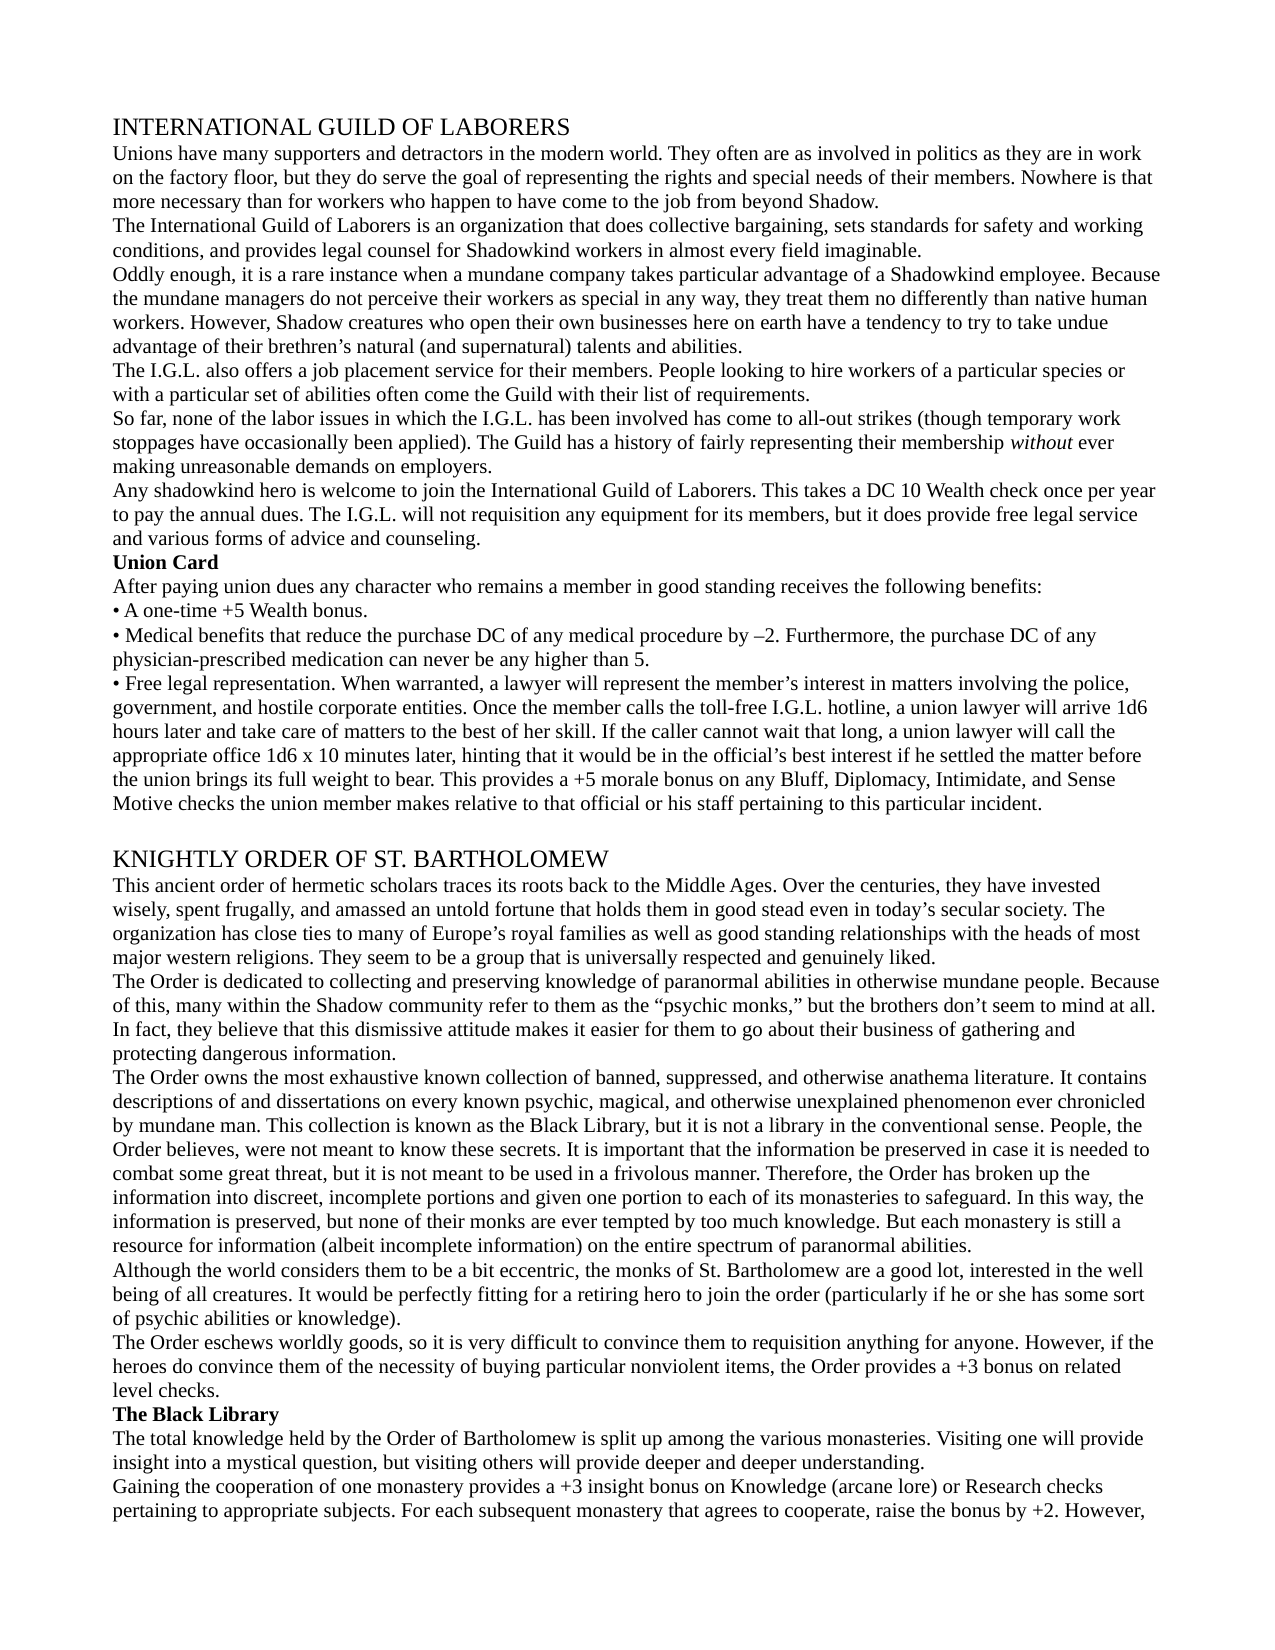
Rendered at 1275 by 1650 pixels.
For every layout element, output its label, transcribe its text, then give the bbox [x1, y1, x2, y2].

text The total knowledge held by the Order of Bartholomew is split up among the various monasteries. Visiting one will provide insight into a mystical question, but visiting others will provide deeper and deeper understanding. [112, 1426, 1162, 1474]
text The Order is dedicated to collecting and preserving knowledge of paranormal abilities in otherwise mundane people. Because of this, many within the Shadow community refer to them as the “psychic monks,” but the brothers don’t seem to mind at all. In fact, they believe that this dismissive attitude makes it easier for them to go about their business of gathering and protecting dangerous information. [112, 969, 1162, 1065]
subtitle KNIGHTLY ORDER OF ST. BARTHOLOMEW [112, 844, 1162, 872]
text After paying union dues any character who remains a member in good standing receives the following benefits: [112, 574, 1162, 598]
text The Order eschews worldly goods, so it is very difficult to convince them to requisition anything for anyone. However, if the heroes do convince them of the necessity of buying particular nonviolent items, the Order provides a +3 bonus on related level checks. [112, 1330, 1162, 1402]
text Gaining the cooperation of one monastery provides a +3 insight bonus on Knowledge (arcane lore) or Research checks pertaining to appropriate subjects. For each subsequent monastery that agrees to cooperate, raise the bonus by +2. However, [112, 1474, 1162, 1522]
text This ancient order of hermetic scholars traces its roots back to the Middle Ages. Over the centuries, they have invested wisely, spent frugally, and amassed an untold fortune that holds them in good stead even in today’s secular society. The organization has close ties to many of Europe’s royal families as well as good standing relationships with the heads of most major western religions. They seem to be a group that is universally respected and genuinely liked. [112, 872, 1162, 969]
subtitle INTERNATIONAL GUILD OF LABORERS [112, 112, 1162, 141]
text So far, none of the labor issues in which the I.G.L. has been involved has come to all-out strikes (though temporary work stoppages have occasionally been applied). The Guild has a history of fairly representing their membership without ever making unreasonable demands on employers. [112, 406, 1162, 478]
text The Order owns the most exhaustive known collection of banned, suppressed, and otherwise anathema literature. It contains descriptions of and dissertations on every known psychic, magical, and otherwise unexplained phenomenon ever chronicled by mundane man. This collection is known as the Black Library, but it is not a library in the conventional sense. People, the Order believes, were not meant to know these secrets. It is important that the information be preserved in case it is needed to combat some great threat, but it is not meant to be used in a frivolous manner. Therefore, the Order has broken up the information into discreet, incomplete portions and given one portion to each of its monasteries to safeguard. In this way, the information is preserved, but none of their monks are ever tempted by too much knowledge. But each monastery is still a resource for information (albeit incomplete information) on the entire spectrum of paranormal abilities. [112, 1065, 1162, 1257]
text Oddly enough, it is a rare instance when a mundane company takes particular advantage of a Shadowkind employee. Because the mundane managers do not perceive their workers as special in any way, they treat them no differently than native human workers. However, Shadow creatures who open their own businesses here on earth have a tendency to try to take undue advantage of their brethren’s natural (and supernatural) talents and abilities. [112, 262, 1162, 358]
text Although the world considers them to be a bit eccentric, the monks of St. Bartholomew are a good lot, interested in the well being of all creatures. It would be perfectly fitting for a retiring hero to join the order (particularly if he or she has some sort of psychic abilities or knowledge). [112, 1257, 1162, 1330]
text Any shadowkind hero is welcome to join the International Guild of Laborers. This takes a DC 10 Wealth check once per year to pay the annual dues. The I.G.L. will not requisition any equipment for its members, but it does provide free legal service and various forms of advice and counseling. [112, 478, 1162, 550]
text The Black Library [112, 1402, 1162, 1426]
text Union Card [112, 550, 1162, 574]
text Unions have many supporters and detractors in the modern world. They often are as involved in politics as they are in work on the factory floor, but they do serve the goal of representing the rights and special needs of their members. Nowhere is that more necessary than for workers who happen to have come to the job from beyond Shadow. [112, 141, 1162, 213]
text The International Guild of Laborers is an organization that does collective bargaining, sets standards for safety and working conditions, and provides legal counsel for Shadowkind workers in almost every field imaginable. [112, 213, 1162, 262]
text • A one-time +5 Wealth bonus. [112, 598, 1162, 622]
text The I.G.L. also offers a job placement service for their members. People looking to hire workers of a particular species or with a particular set of abilities often come the Guild with their list of requirements. [112, 358, 1162, 406]
text • Free legal representation. When warranted, a lawyer will represent the member’s interest in matters involving the police, government, and hostile corporate entities. Once the member calls the toll-free I.G.L. hotline, a union lawyer will arrive 1d6 hours later and take care of matters to the best of her skill. If the caller cannot wait that long, a union lawyer will call the appropriate office 1d6 x 10 minutes later, hinting that it would be in the official’s best interest if he settled the matter before the union brings its full weight to bear. This provides a +5 morale bonus on any Bluff, Diplomacy, Intimidate, and Sense Motive checks the union member makes relative to that official or his staff pertaining to this particular incident. [112, 671, 1162, 815]
text • Medical benefits that reduce the purchase DC of any medical procedure by –2. Furthermore, the purchase DC of any physician-prescribed medication can never be any higher than 5. [112, 622, 1162, 671]
